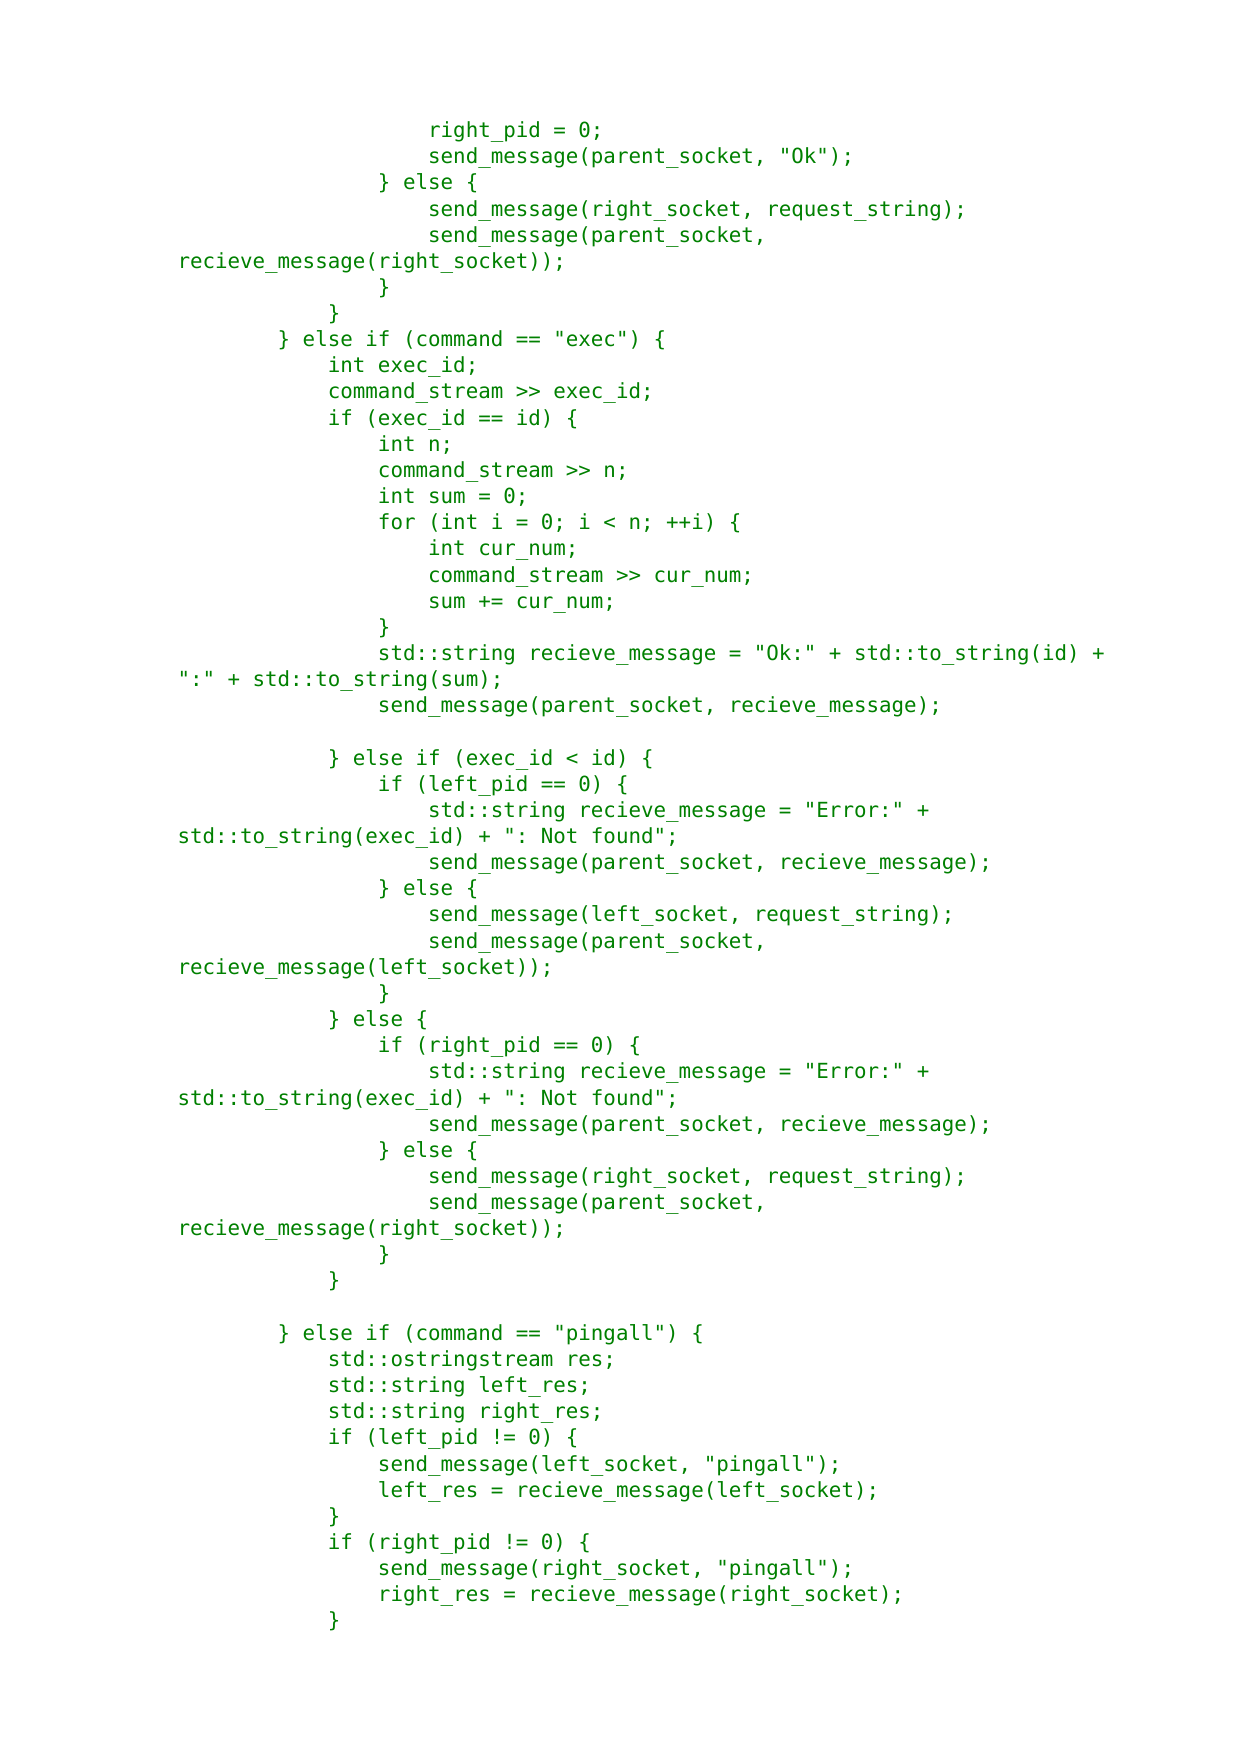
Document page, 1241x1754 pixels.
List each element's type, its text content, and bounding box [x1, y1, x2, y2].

text send_message(parent_socket, recieve_message(right_socket)); [177, 1190, 1152, 1241]
text } [177, 1268, 1152, 1293]
text } else if (command == "exec") { [177, 327, 1152, 352]
text if (left_pid == 0) { [177, 772, 1152, 796]
text send_message(right_socket, request_string); [177, 197, 1152, 221]
text if (right_pid == 0) { [177, 1033, 1152, 1057]
text } else if (command == "pingall") { [177, 1321, 1152, 1345]
text for (int i = 0; i < n; ++i) { [177, 510, 1152, 534]
text } else { [177, 1138, 1152, 1162]
text std::string recieve_message = "Error:" + std::to_string(exec_id) + ": Not found"; [177, 1059, 1152, 1110]
text right_pid = 0; [177, 118, 1152, 142]
text send_message(left_socket, "pingall"); [177, 1452, 1152, 1476]
text command_stream >> exec_id; [177, 379, 1152, 404]
text send_message(left_socket, request_string); [177, 902, 1152, 927]
text } else { [177, 170, 1152, 195]
text std::string left_res; [177, 1373, 1152, 1397]
text if (left_pid != 0) { [177, 1425, 1152, 1450]
text sum += cur_num; [177, 589, 1152, 613]
text } else if (exec_id < id) { [177, 746, 1152, 770]
text } [177, 1242, 1152, 1267]
text left_res = recieve_message(left_socket); [177, 1478, 1152, 1502]
text send_message(parent_socket, recieve_message(left_socket)); [177, 929, 1152, 979]
text int cur_num; [177, 536, 1152, 561]
text std::string recieve_message = "Error:" + std::to_string(exec_id) + ": Not found"; [177, 798, 1152, 848]
text } [177, 301, 1152, 325]
text command_stream >> cur_num; [177, 563, 1152, 587]
text } else { [177, 1007, 1152, 1031]
text int sum = 0; [177, 484, 1152, 508]
text std::string recieve_message = "Ok:" + std::to_string(id) + ":" + std::to_string(sum); [177, 641, 1152, 691]
text send_message(right_socket, request_string); [177, 1164, 1152, 1188]
text std::string right_res; [177, 1399, 1152, 1423]
text } [177, 1608, 1152, 1633]
text } [177, 1504, 1152, 1528]
text int exec_id; [177, 353, 1152, 378]
text send_message(parent_socket, recieve_message); [177, 1112, 1152, 1136]
text send_message(right_socket, "pingall"); [177, 1556, 1152, 1580]
text if (exec_id == id) { [177, 406, 1152, 430]
text int n; [177, 432, 1152, 456]
text send_message(parent_socket, recieve_message); [177, 850, 1152, 874]
text send_message(parent_socket, recieve_message); [177, 693, 1152, 718]
text command_stream >> n; [177, 458, 1152, 482]
text if (right_pid != 0) { [177, 1530, 1152, 1554]
text send_message(parent_socket, recieve_message(right_socket)); [177, 223, 1152, 273]
text } [177, 615, 1152, 639]
text } [177, 275, 1152, 299]
text send_message(parent_socket, "Ok"); [177, 144, 1152, 168]
text std::ostringstream res; [177, 1347, 1152, 1371]
text } else { [177, 876, 1152, 901]
text } [177, 981, 1152, 1005]
text right_res = recieve_message(right_socket); [177, 1582, 1152, 1607]
